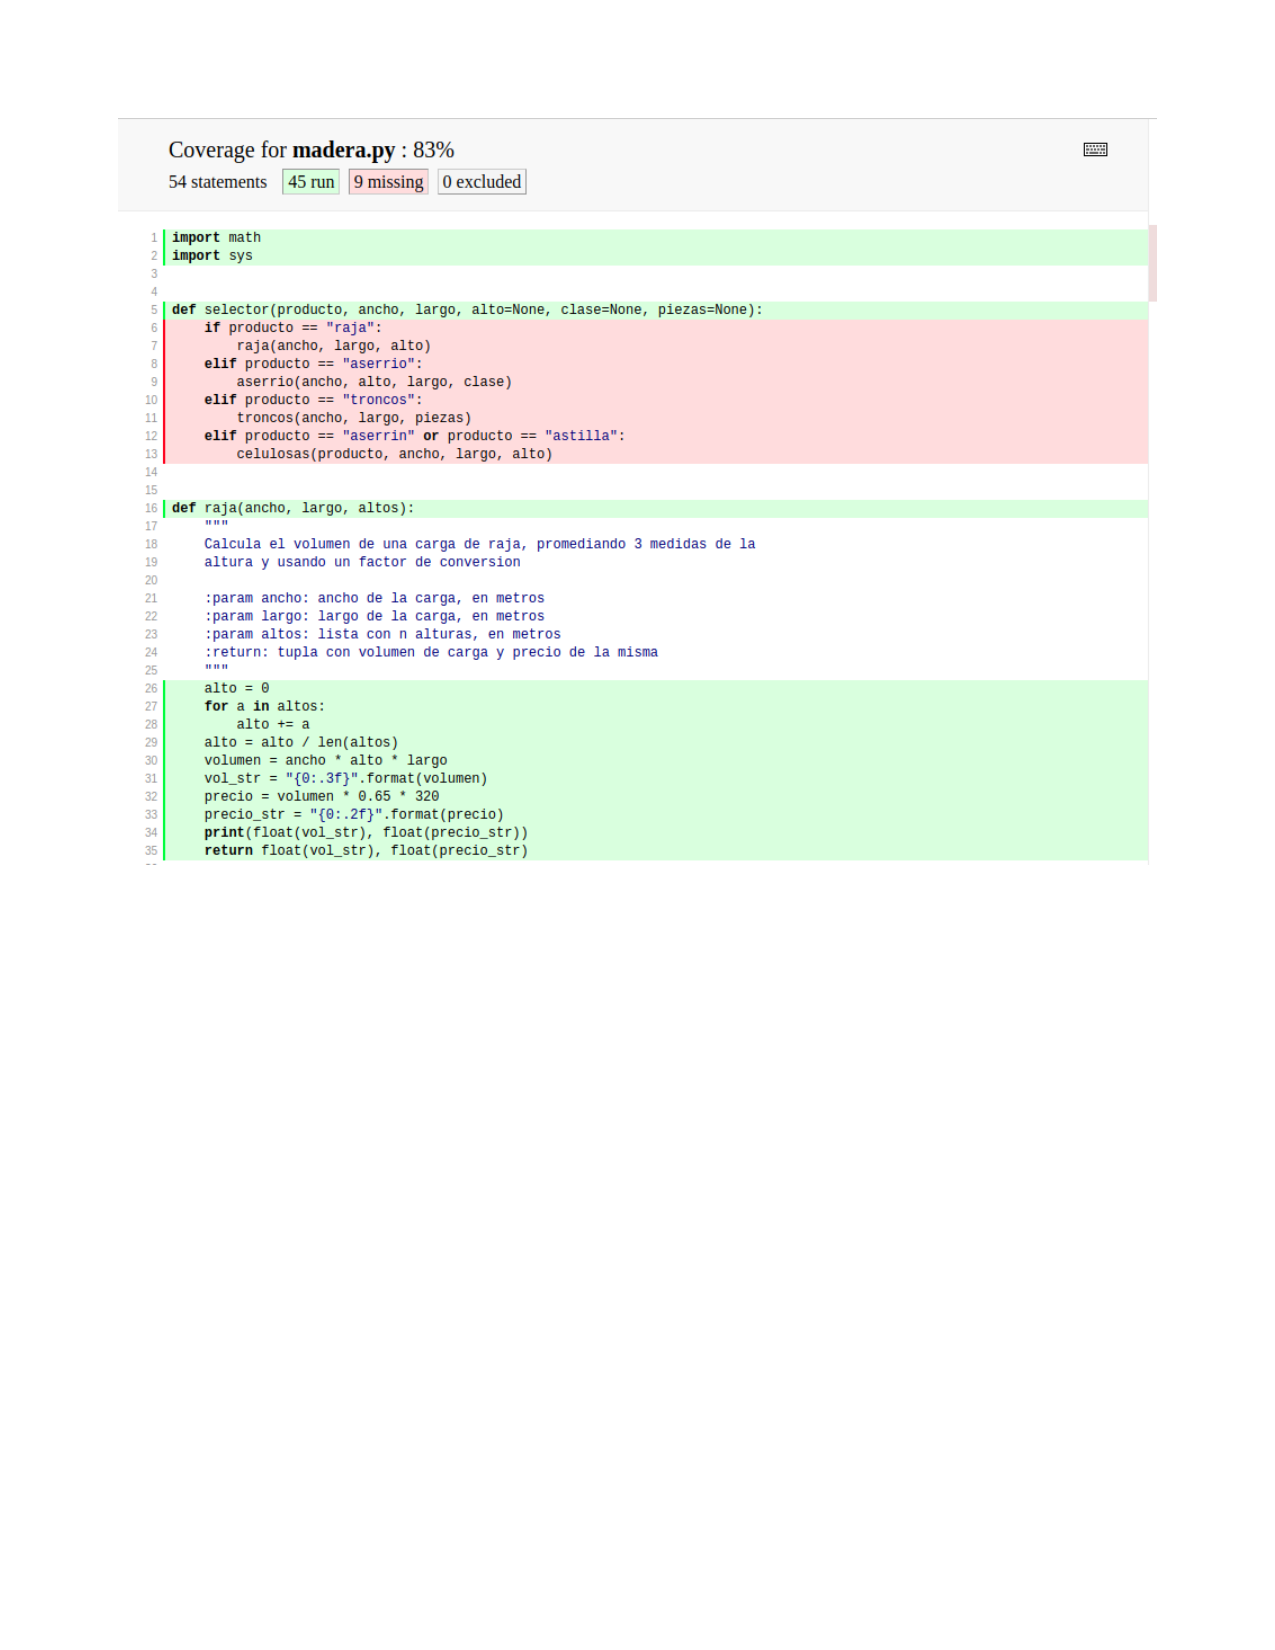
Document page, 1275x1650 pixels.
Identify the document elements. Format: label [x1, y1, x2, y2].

picture [118, 118, 1157, 865]
